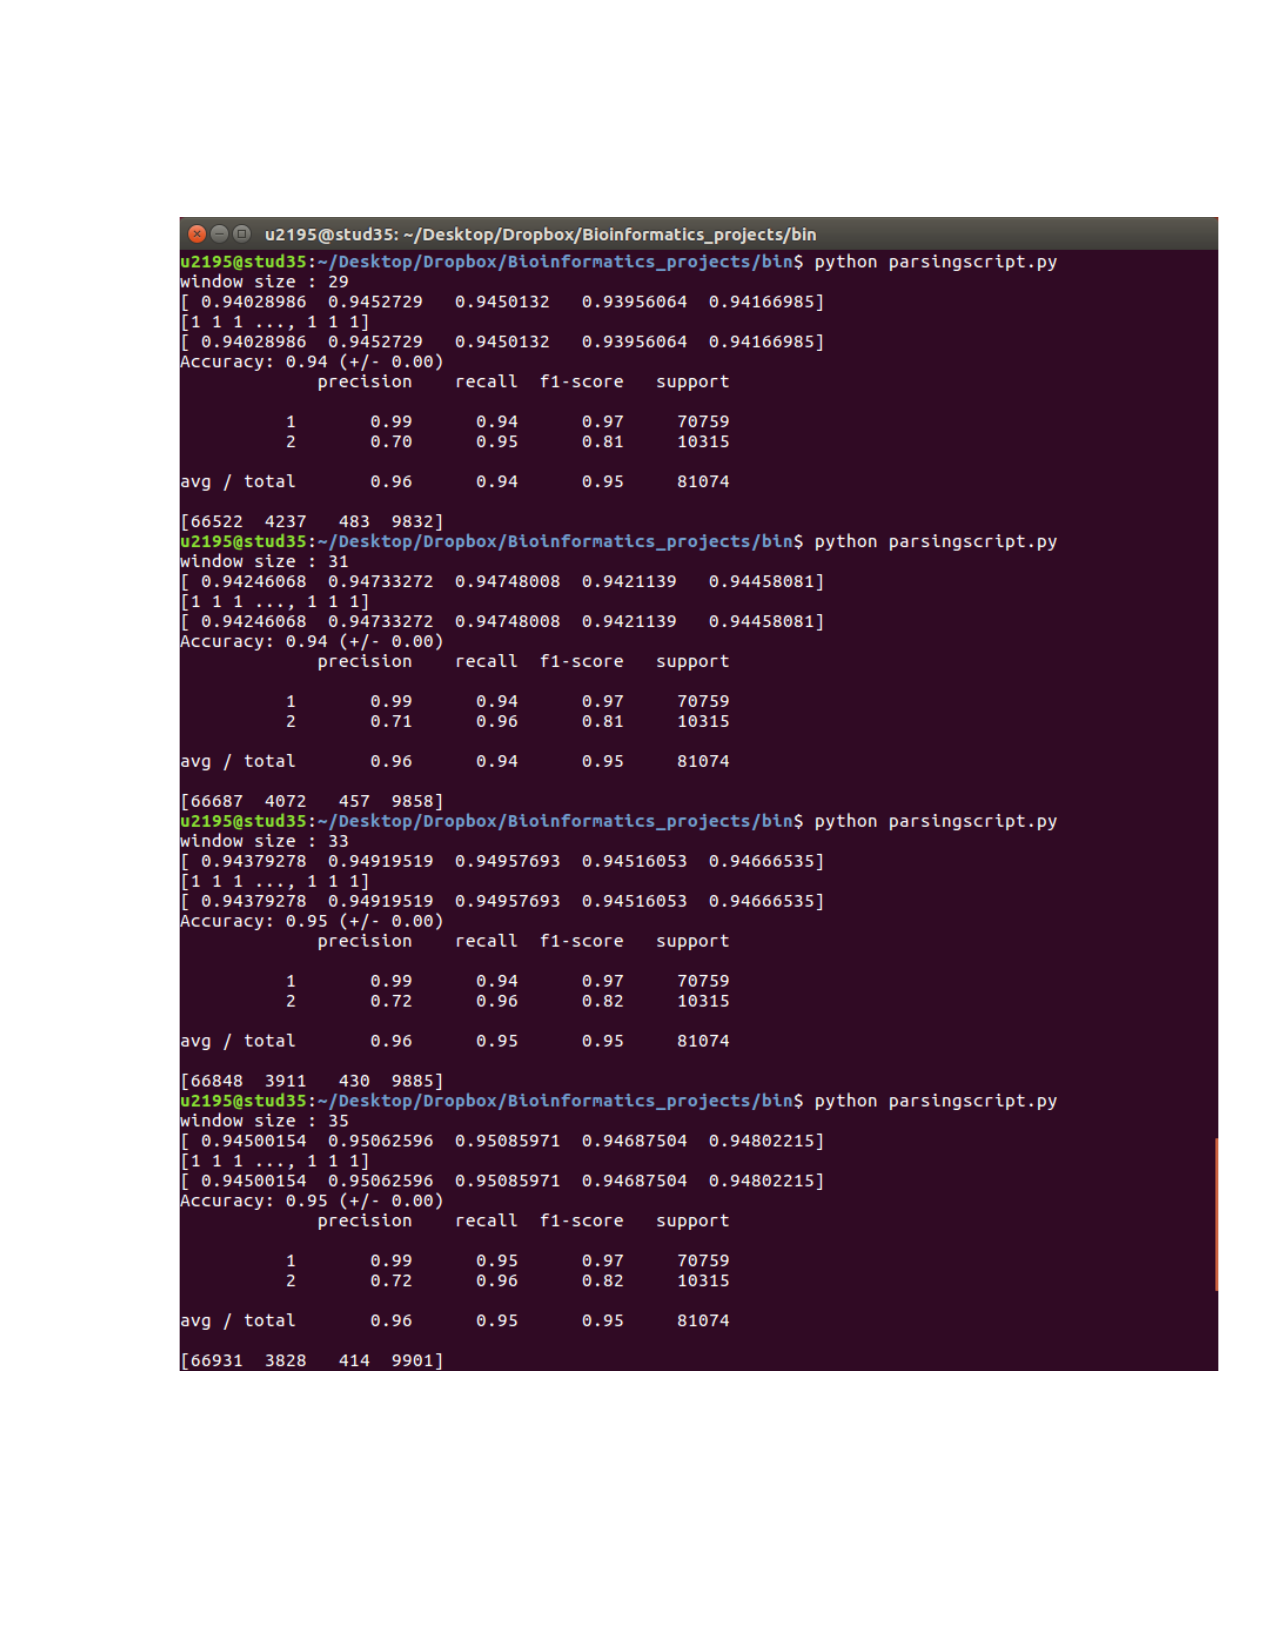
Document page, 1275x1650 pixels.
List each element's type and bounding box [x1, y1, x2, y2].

picture [179, 217, 1219, 1371]
